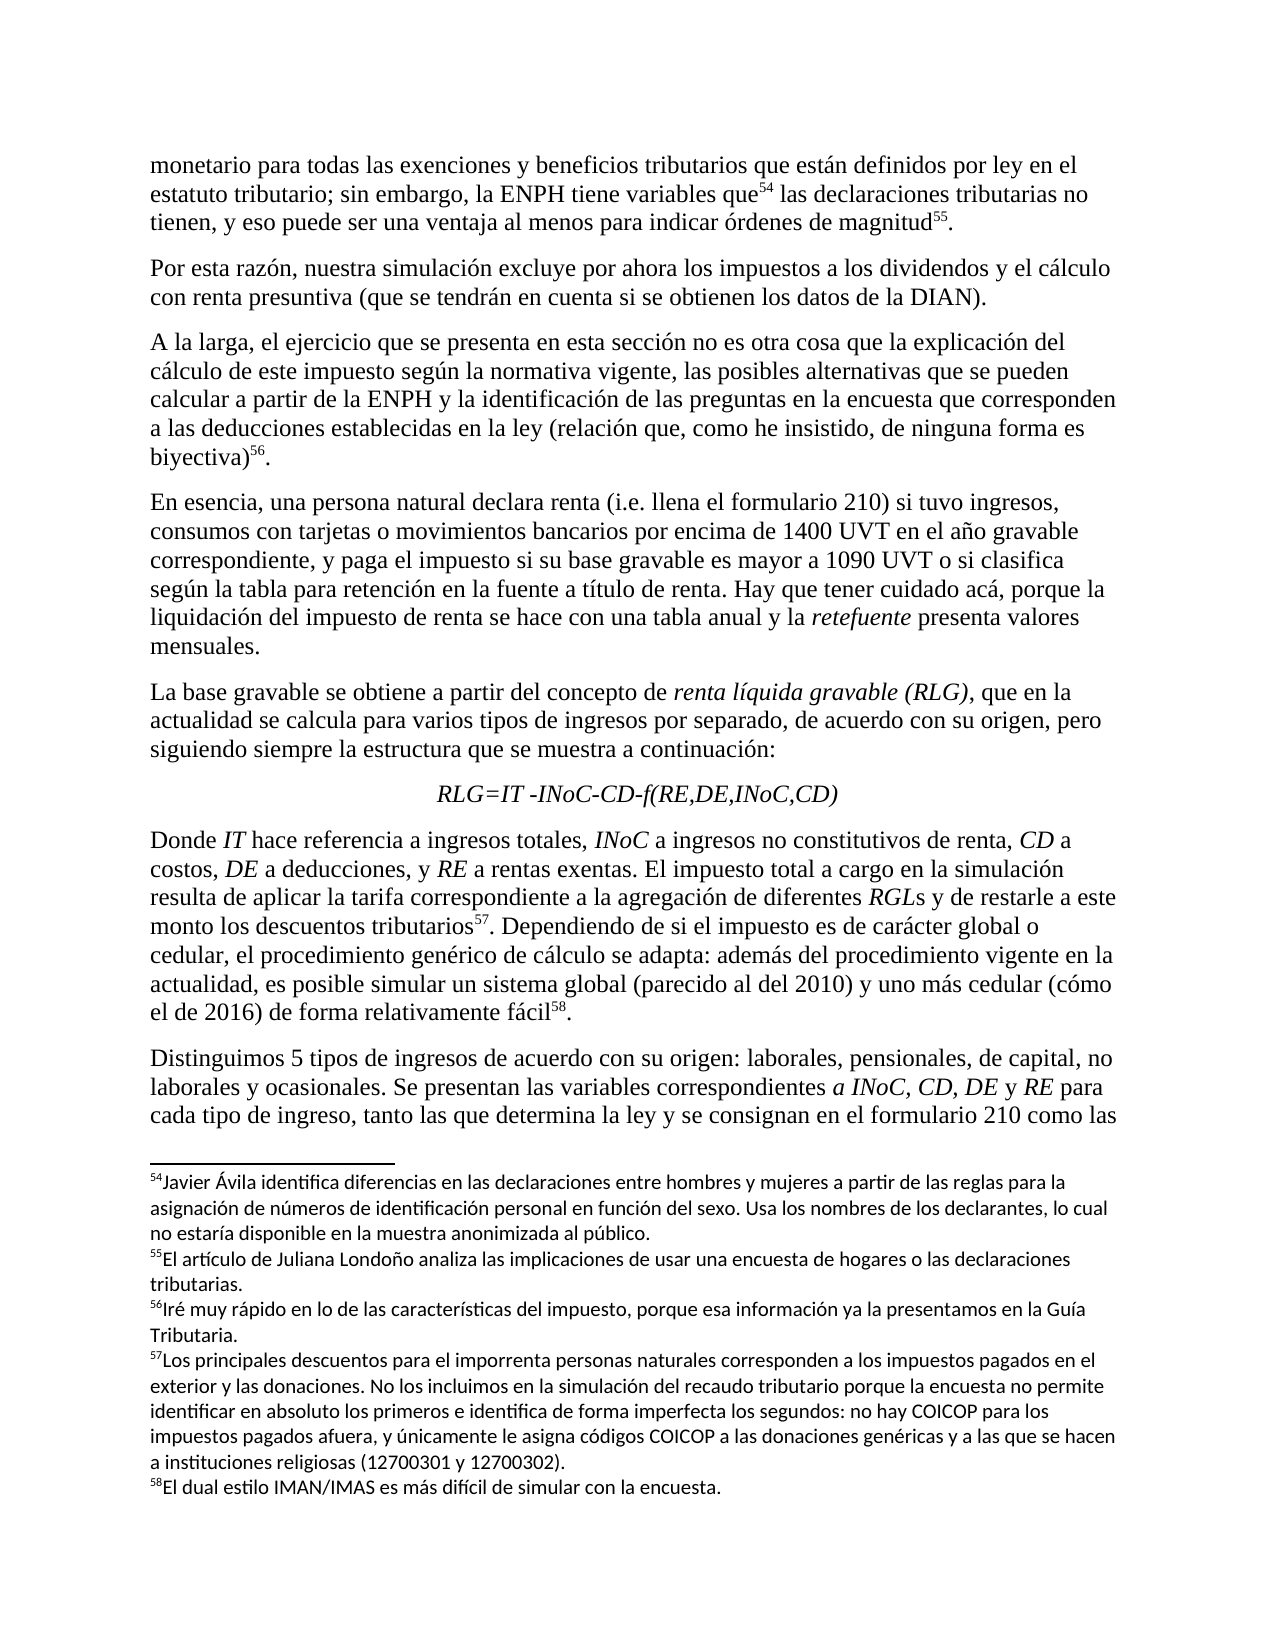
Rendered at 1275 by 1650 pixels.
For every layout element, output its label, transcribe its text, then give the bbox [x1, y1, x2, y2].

text En esencia, una persona natural declara renta (i.e. llena el formulario 210) si tuvo ingresos, consumos con tarjetas o movimientos bancarios por encima de 1400 UVT en el año gravable correspondiente, y paga el impuesto si su base gravable es mayor a 1090 UVT o si clasifica según la tabla para retención en la fuente a título de renta. Hay que tener cuidado acá, porque la liquidación del impuesto de renta se hace con una tabla anual y la retefuente presenta valores mensuales. [150, 487, 1125, 660]
text Los principales descuentos para el imporrenta personas naturales corresponden a los impuestos pagados en el exterior y las donaciones. No los incluimos en la simulación del recaudo tributario porque la encuesta no permite identificar en absoluto los primeros e identifica de forma imperfecta los segundos: no hay COICOP para los impuestos pagados afuera, y únicamente le asigna códigos COICOP a las donaciones genéricas y a las que se hacen a instituciones religiosas (12700301 y 12700302). [150, 1347, 1125, 1474]
text Javier Ávila identifica diferencias en las declaraciones entre hombres y mujeres a partir de las reglas para la asignación de números de identificación personal en función del sexo. Usa los nombres de los declarantes, lo cual no estaría disponible en la muestra anonimizada al público. [150, 1169, 1125, 1246]
text Donde IT hace referencia a ingresos totales, INoC a ingresos no constitutivos de renta, CD a costos, DE a deducciones, y RE a rentas exentas. El impuesto total a cargo en la simulación resulta de aplicar la tarifa correspondiente a la agregación de diferentes RGLs y de restarle a este monto los descuentos tributarios. Dependiendo de si el impuesto es de carácter global o cedular, el procedimiento genérico de cálculo se adapta: además del procedimiento vigente en la actualidad, es posible simular un sistema global (parecido al del 2010) y uno más cedular (cómo el de 2016) de forma relativamente fácil. [150, 825, 1125, 1026]
text El dual estilo IMAN/IMAS es más difícil de simular con la encuesta. [150, 1474, 1125, 1500]
text RLG=IT -INoC-CD-f(RE,DE,INoC,CD) [150, 779, 1125, 808]
text Distinguimos 5 tipos de ingresos de acuerdo con su origen: laborales, pensionales, de capital, no laborales y ocasionales. Se presentan las variables correspondientes a INoC, CD, DE y RE para cada tipo de ingreso, tanto las que determina la ley y se consignan en el formulario 210 como las [150, 1043, 1125, 1129]
text A la larga, el ejercicio que se presenta en esta sección no es otra cosa que la explicación del cálculo de este impuesto según la normativa vigente, las posibles alternativas que se pueden calcular a partir de la ENPH y la identificación de las preguntas en la encuesta que corresponden a las deducciones establecidas en la ley (relación que, como he insistido, de ninguna forma es biyectiva). [150, 327, 1125, 471]
text El artículo de Juliana Londoño analiza las implicaciones de usar una encuesta de hogares o las declaraciones tributarias. [150, 1246, 1125, 1297]
text monetario para todas las exenciones y beneficios tributarios que están definidos por ley en el estatuto tributario; sin embargo, la ENPH tiene variables que las declaraciones tributarias no tienen, y eso puede ser una ventaja al menos para indicar órdenes de magnitud. [150, 150, 1125, 236]
text Por esta razón, nuestra simulación excluye por ahora los impuestos a los dividendos y el cálculo con renta presuntiva (que se tendrán en cuenta si se obtienen los datos de la DIAN). [150, 253, 1125, 310]
text La base gravable se obtiene a partir del concepto de renta líquida gravable (RLG), que en la actualidad se calcula para varios tipos de ingresos por separado, de acuerdo con su origen, pero siguiendo siempre la estructura que se muestra a continuación: [150, 677, 1125, 763]
text Iré muy rápido en lo de las características del impuesto, porque esa información ya la presentamos en la Guía Tributaria. [150, 1297, 1125, 1347]
